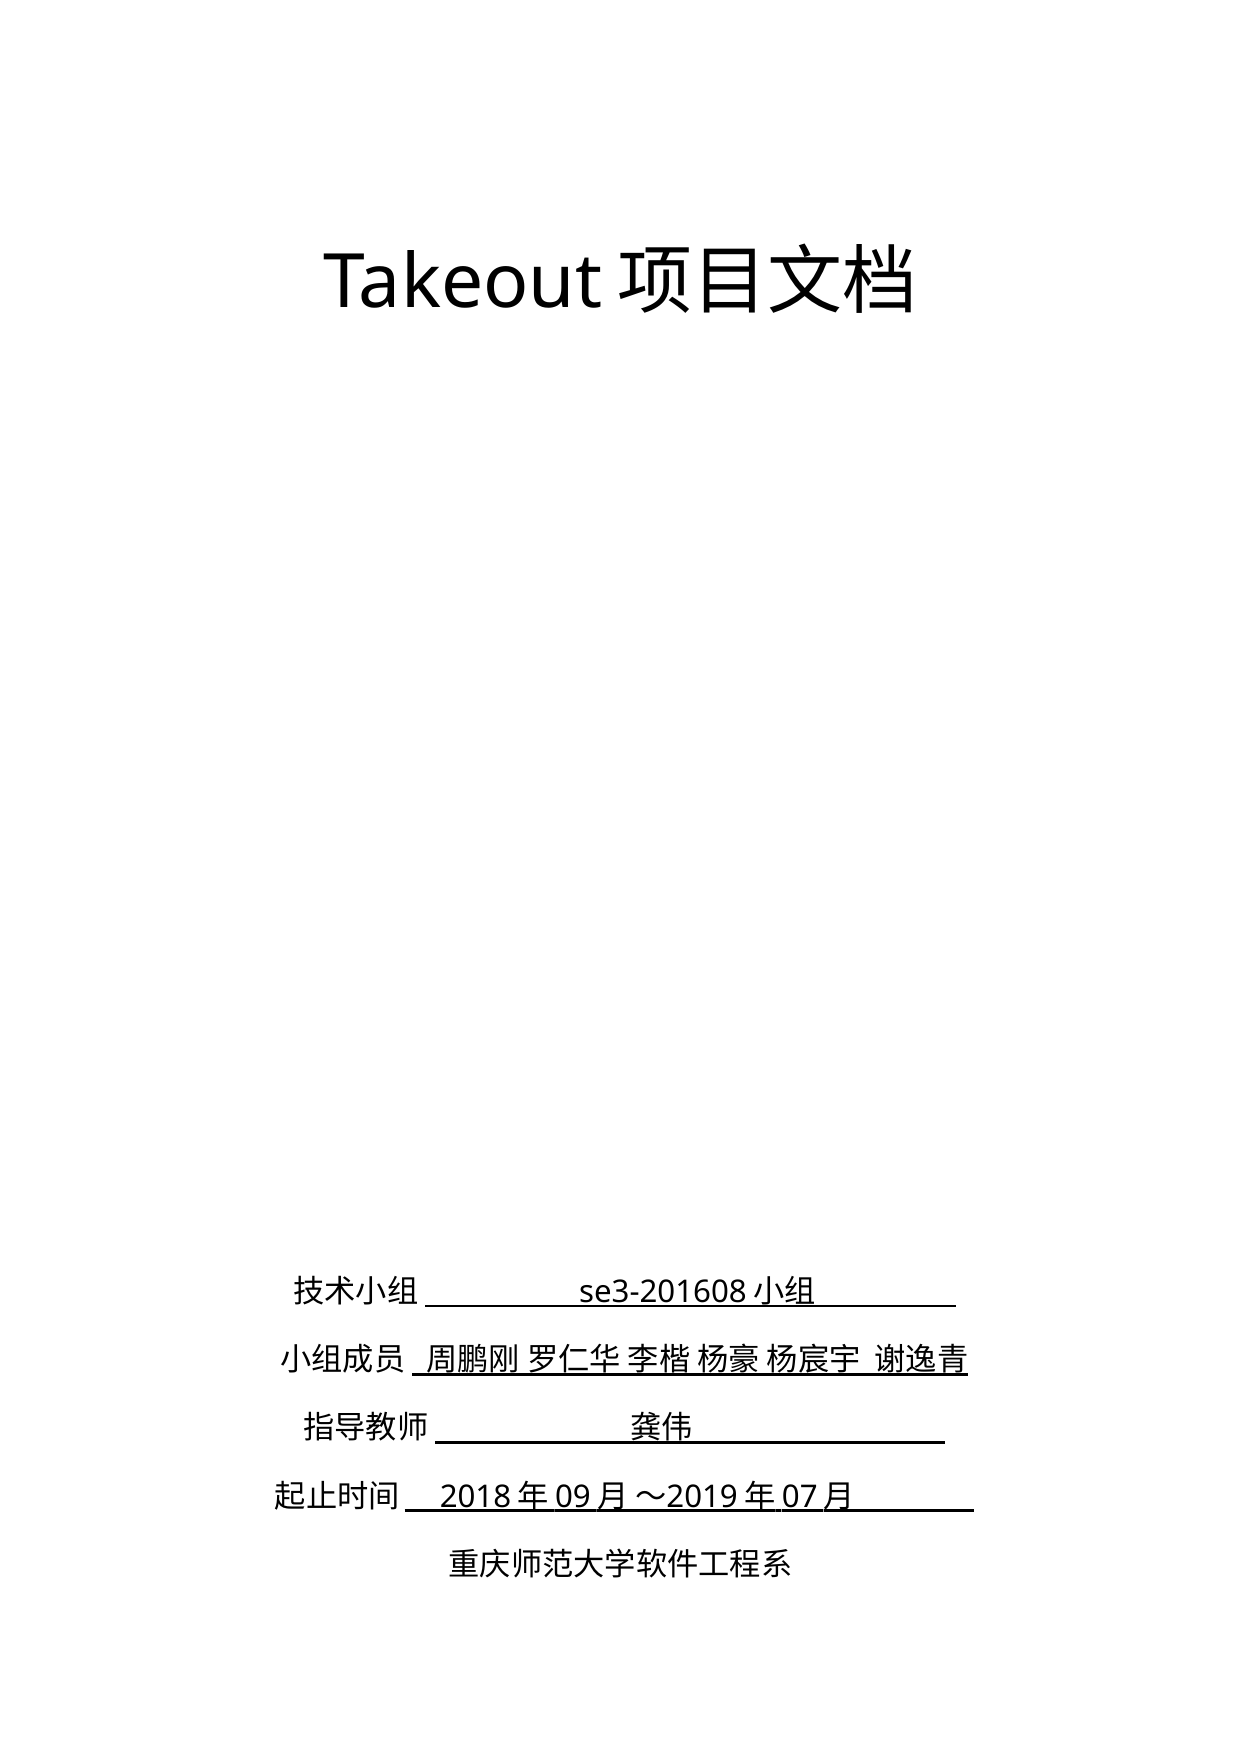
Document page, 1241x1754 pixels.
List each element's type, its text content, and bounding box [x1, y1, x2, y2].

text 重庆师范大学软件工程系 [118, 1539, 1122, 1584]
text 小组成员 周鹏刚 罗仁华 李楷 杨豪 杨宸宇 谢逸青 [118, 1334, 1122, 1380]
text 技术小组 se3-201608小组 [118, 1266, 1122, 1312]
text 起止时间 2018年09月 ～2019年07月 [118, 1471, 1122, 1516]
text Takeout项目文档 [118, 220, 1122, 329]
text 指导教师 龚伟 [118, 1403, 1122, 1448]
